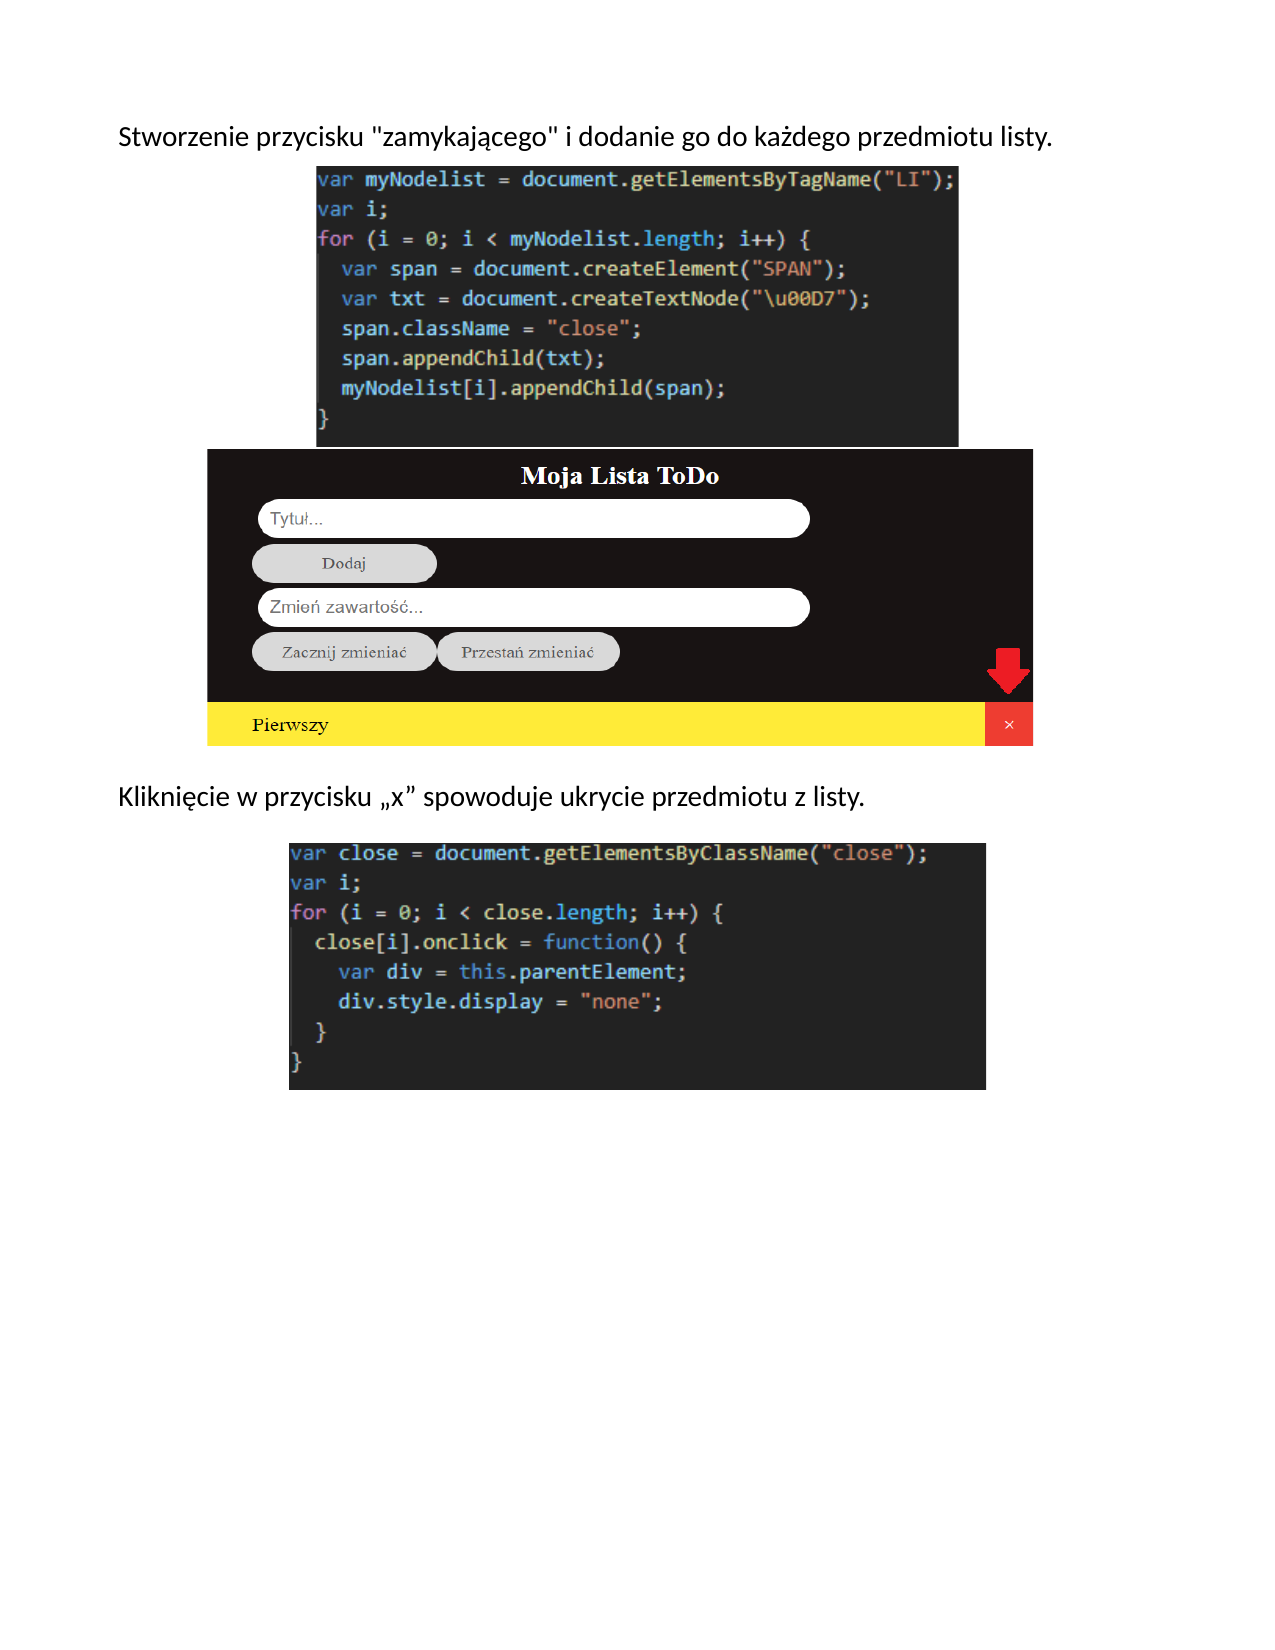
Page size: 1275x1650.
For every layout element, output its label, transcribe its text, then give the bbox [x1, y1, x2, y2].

picture [207, 449, 1034, 746]
text Kliknięcie w przycisku „x” spowoduje ukrycie przedmiotu z listy. [118, 778, 1157, 814]
picture [316, 166, 959, 447]
picture [289, 843, 987, 1090]
text Stworzenie przycisku "zamykającego" i dodanie go do każdego przedmiotu listy. [118, 118, 1157, 154]
